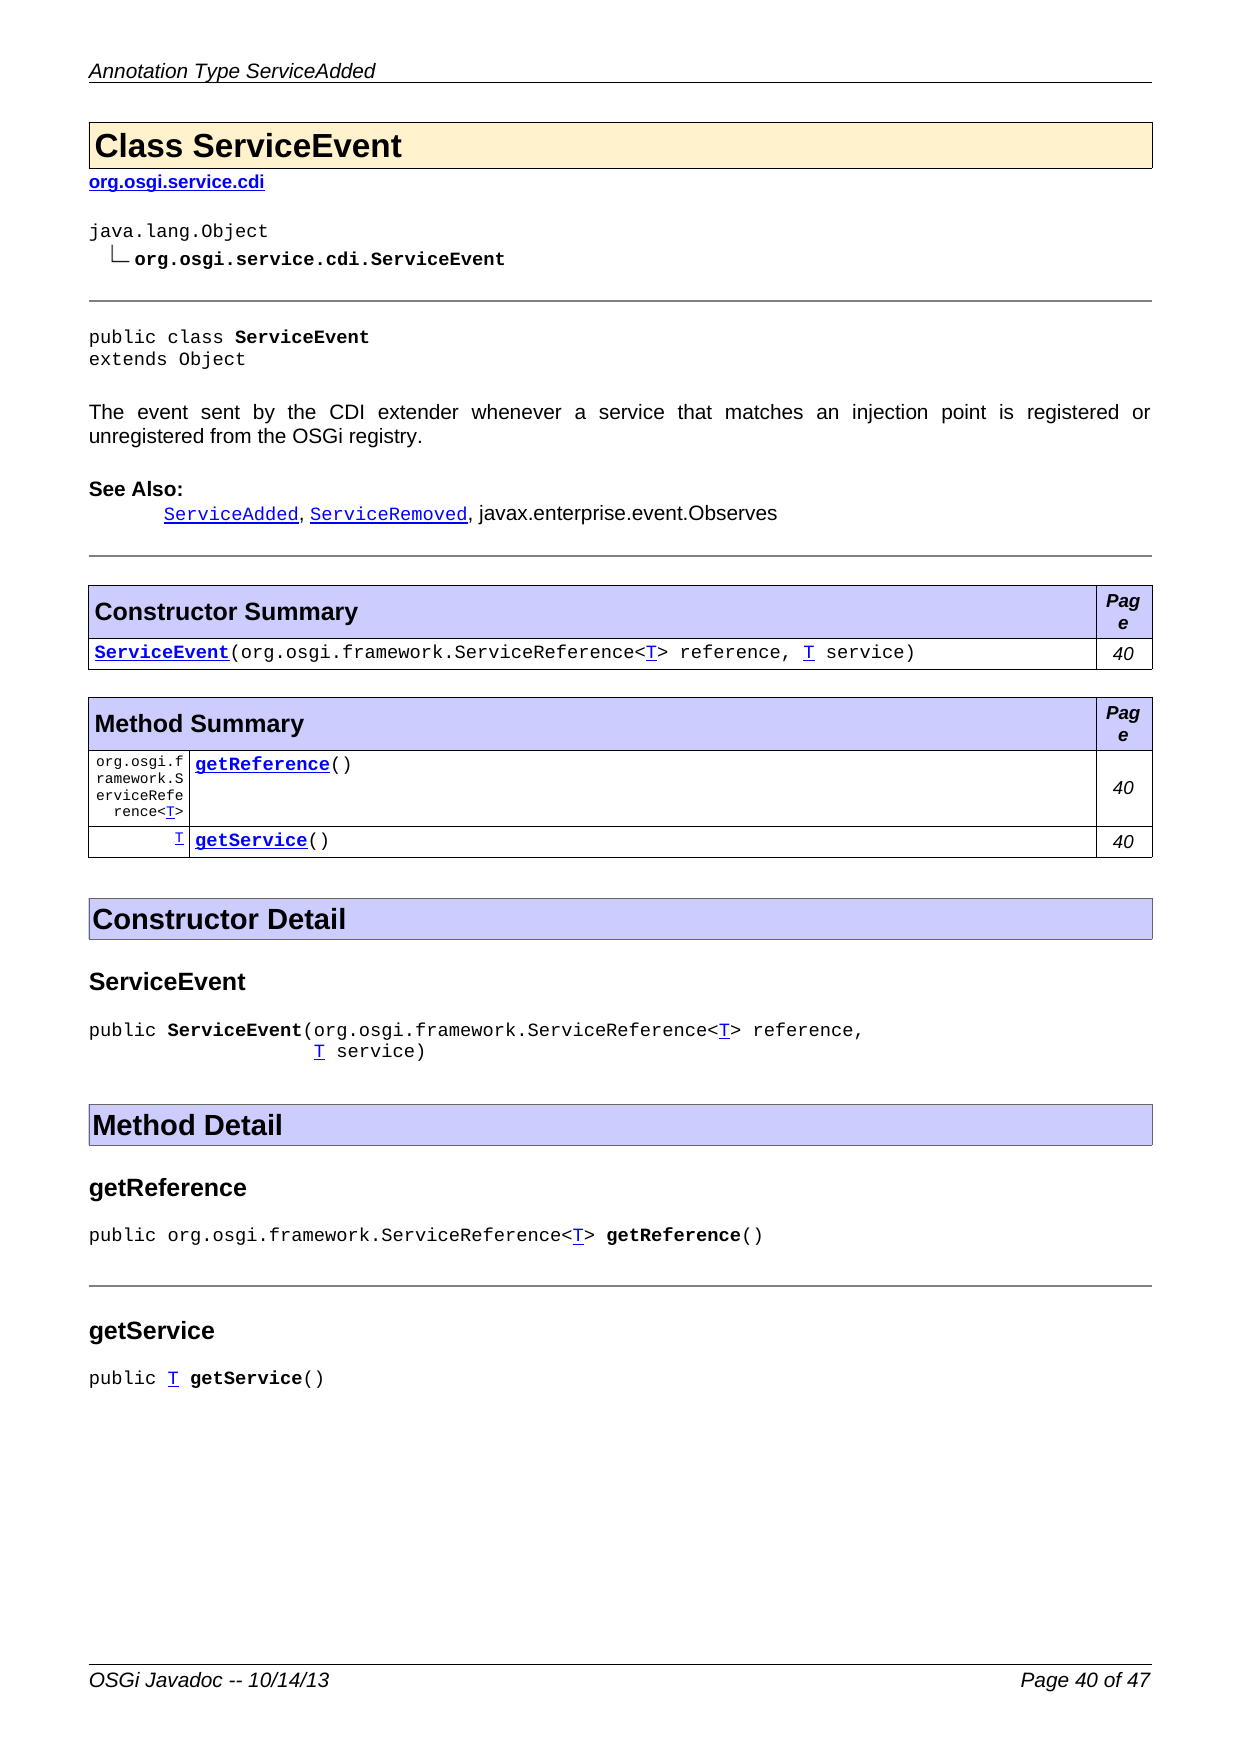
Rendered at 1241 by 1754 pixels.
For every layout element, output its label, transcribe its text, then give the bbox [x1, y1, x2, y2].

text extends Object [88, 349, 1152, 371]
text public org.osgi.framework.ServiceReference<T> getReference() [88, 1226, 1152, 1247]
table_cell 39 [1097, 751, 1152, 826]
table_header Constructor Summary [89, 586, 1096, 638]
picture [111, 243, 135, 266]
subtitle getService [88, 1316, 1152, 1344]
table_cell 39 [1097, 639, 1152, 669]
text java.lang.Object [88, 222, 1152, 243]
subtitle getReference [88, 1173, 1152, 1202]
table_header Page [1097, 586, 1152, 638]
table_header Method Summary [89, 698, 1096, 750]
text org.osgi.service.cdi [88, 171, 1152, 193]
subtitle Constructor Detail [90, 899, 1152, 939]
table_cell getReference() [190, 751, 1096, 826]
text public T getService() [88, 1368, 1152, 1390]
subtitle Method Detail [90, 1105, 1152, 1145]
text org.osgi.service.cdi.ServiceEvent [88, 243, 1152, 271]
text ServiceAdded, ServiceRemoved, javax.enterprise.event.Observes [163, 501, 1152, 526]
table_cell getService() [190, 827, 1096, 857]
subtitle ServiceEvent [88, 967, 1152, 996]
table_cell 39 [1097, 827, 1152, 857]
text See Also: [88, 477, 1152, 501]
table_header Page [1097, 698, 1152, 750]
table_cell org.osgi.framework.ServiceReference<T> [89, 751, 189, 826]
text The event sent by the CDI extender whenever a service that matches an injection point is registered or unregistered from the OSGi registry. [88, 400, 1152, 448]
subtitle Class ServiceEvent [90, 123, 1152, 168]
table_cell T [89, 827, 189, 857]
text public class ServiceEvent [88, 328, 1152, 349]
table_cell ServiceEvent(org.osgi.framework.ServiceReference<T> reference, T service) [89, 639, 1096, 669]
text public ServiceEvent(org.osgi.framework.ServiceReference<T> reference, T service) [88, 1020, 1152, 1063]
